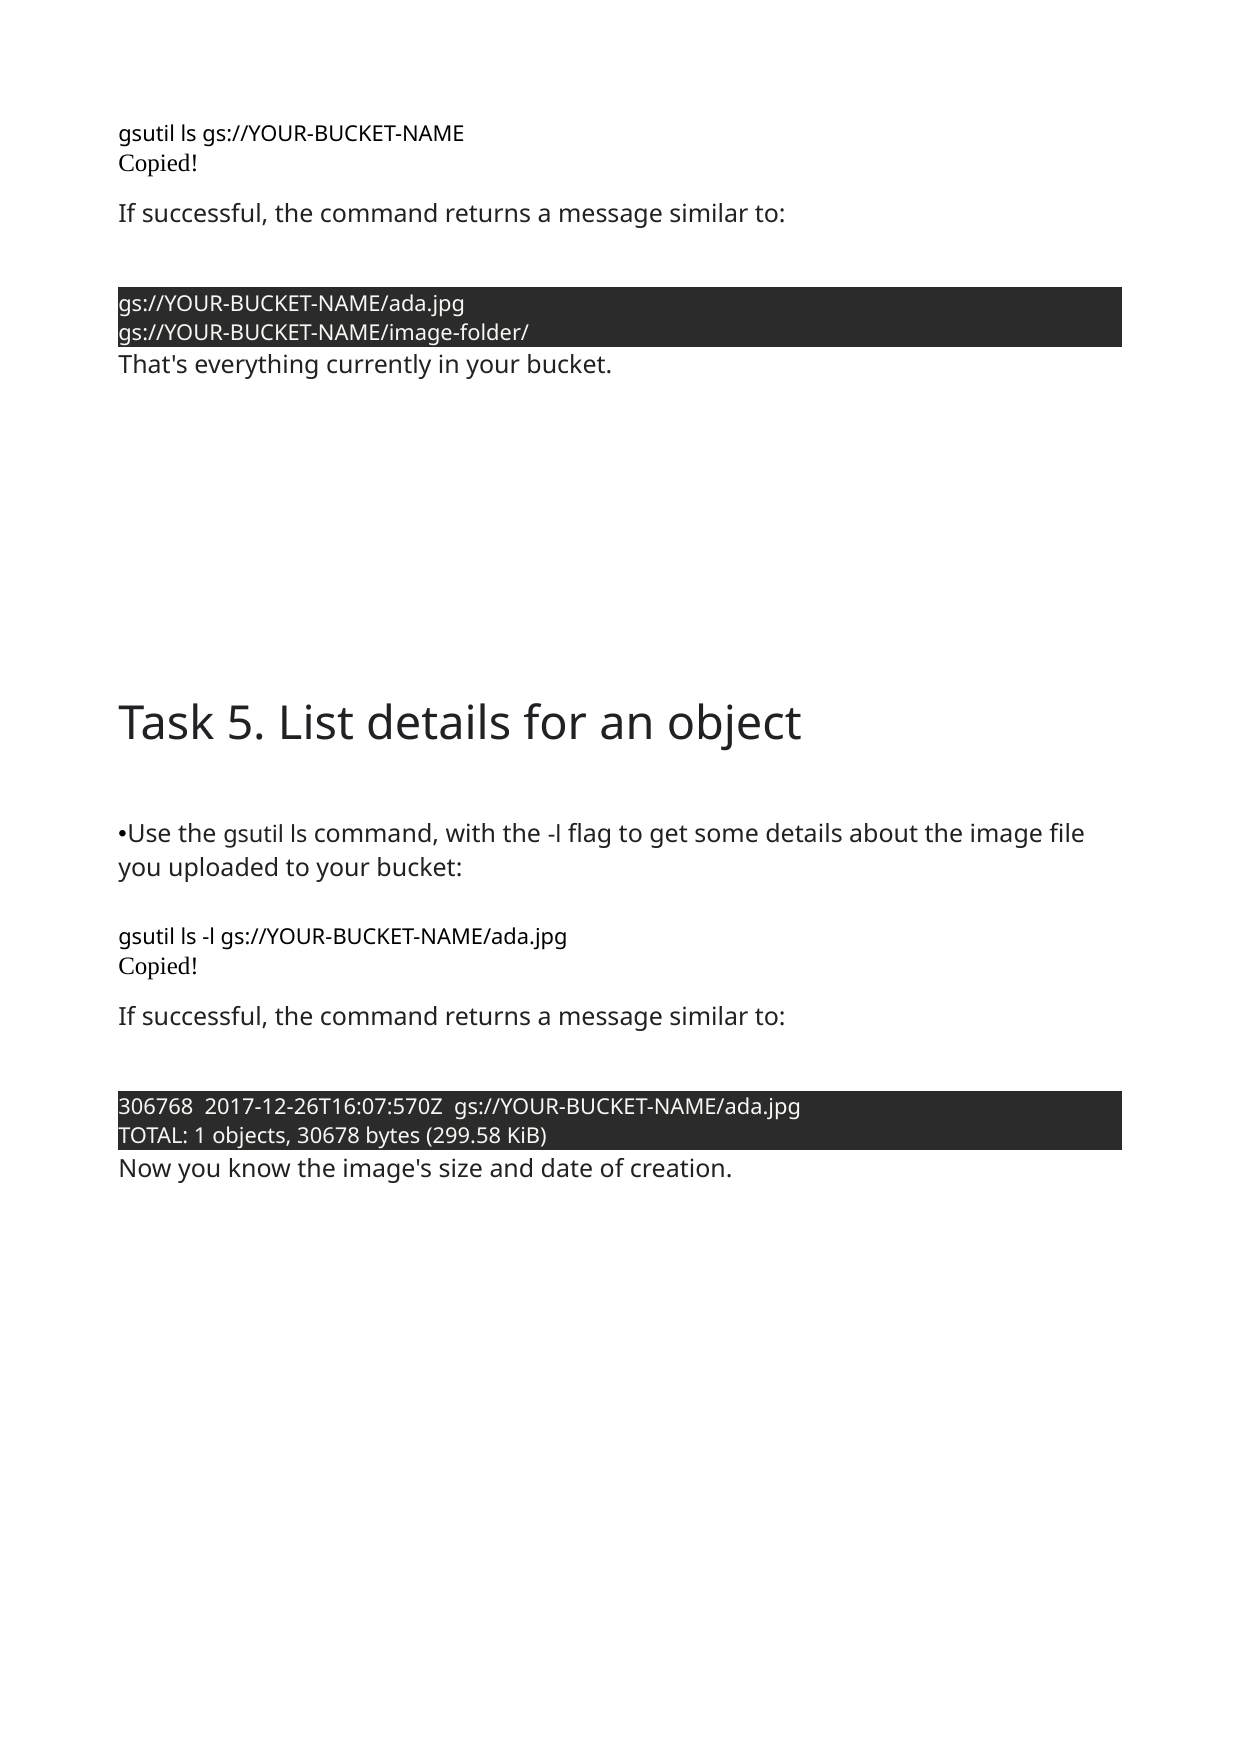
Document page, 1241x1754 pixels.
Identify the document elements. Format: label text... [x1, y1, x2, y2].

text Copied! [118, 951, 1109, 980]
text gsutil ls -l gs://YOUR-BUCKET-NAME/ada.jpg [118, 921, 1122, 951]
text 306768 2017-12-26T16:07:570Z gs://YOUR-BUCKET-NAME/ada.jpg [118, 1091, 1122, 1120]
text If successful, the command returns a message similar to: [118, 196, 1122, 229]
text Copied! [118, 148, 1109, 177]
list Use the gsutil ls command, with the -l flag to get some details about the image file you uploaded to your bucket: [118, 816, 1122, 884]
text gsutil ls gs://YOUR-BUCKET-NAME [118, 118, 1122, 148]
text gs://YOUR-BUCKET-NAME/image-folder/ [118, 317, 1122, 347]
text If successful, the command returns a message similar to: [118, 999, 1122, 1033]
subtitle Task 5. List details for an object [118, 689, 1122, 753]
text TOTAL: 1 objects, 30678 bytes (299.58 KiB) [118, 1120, 1122, 1150]
text gs://YOUR-BUCKET-NAME/ada.jpg [118, 287, 1122, 317]
text Now you know the image's size and date of creation. [118, 1150, 1122, 1184]
text That's everything currently in your bucket. [118, 347, 1122, 381]
